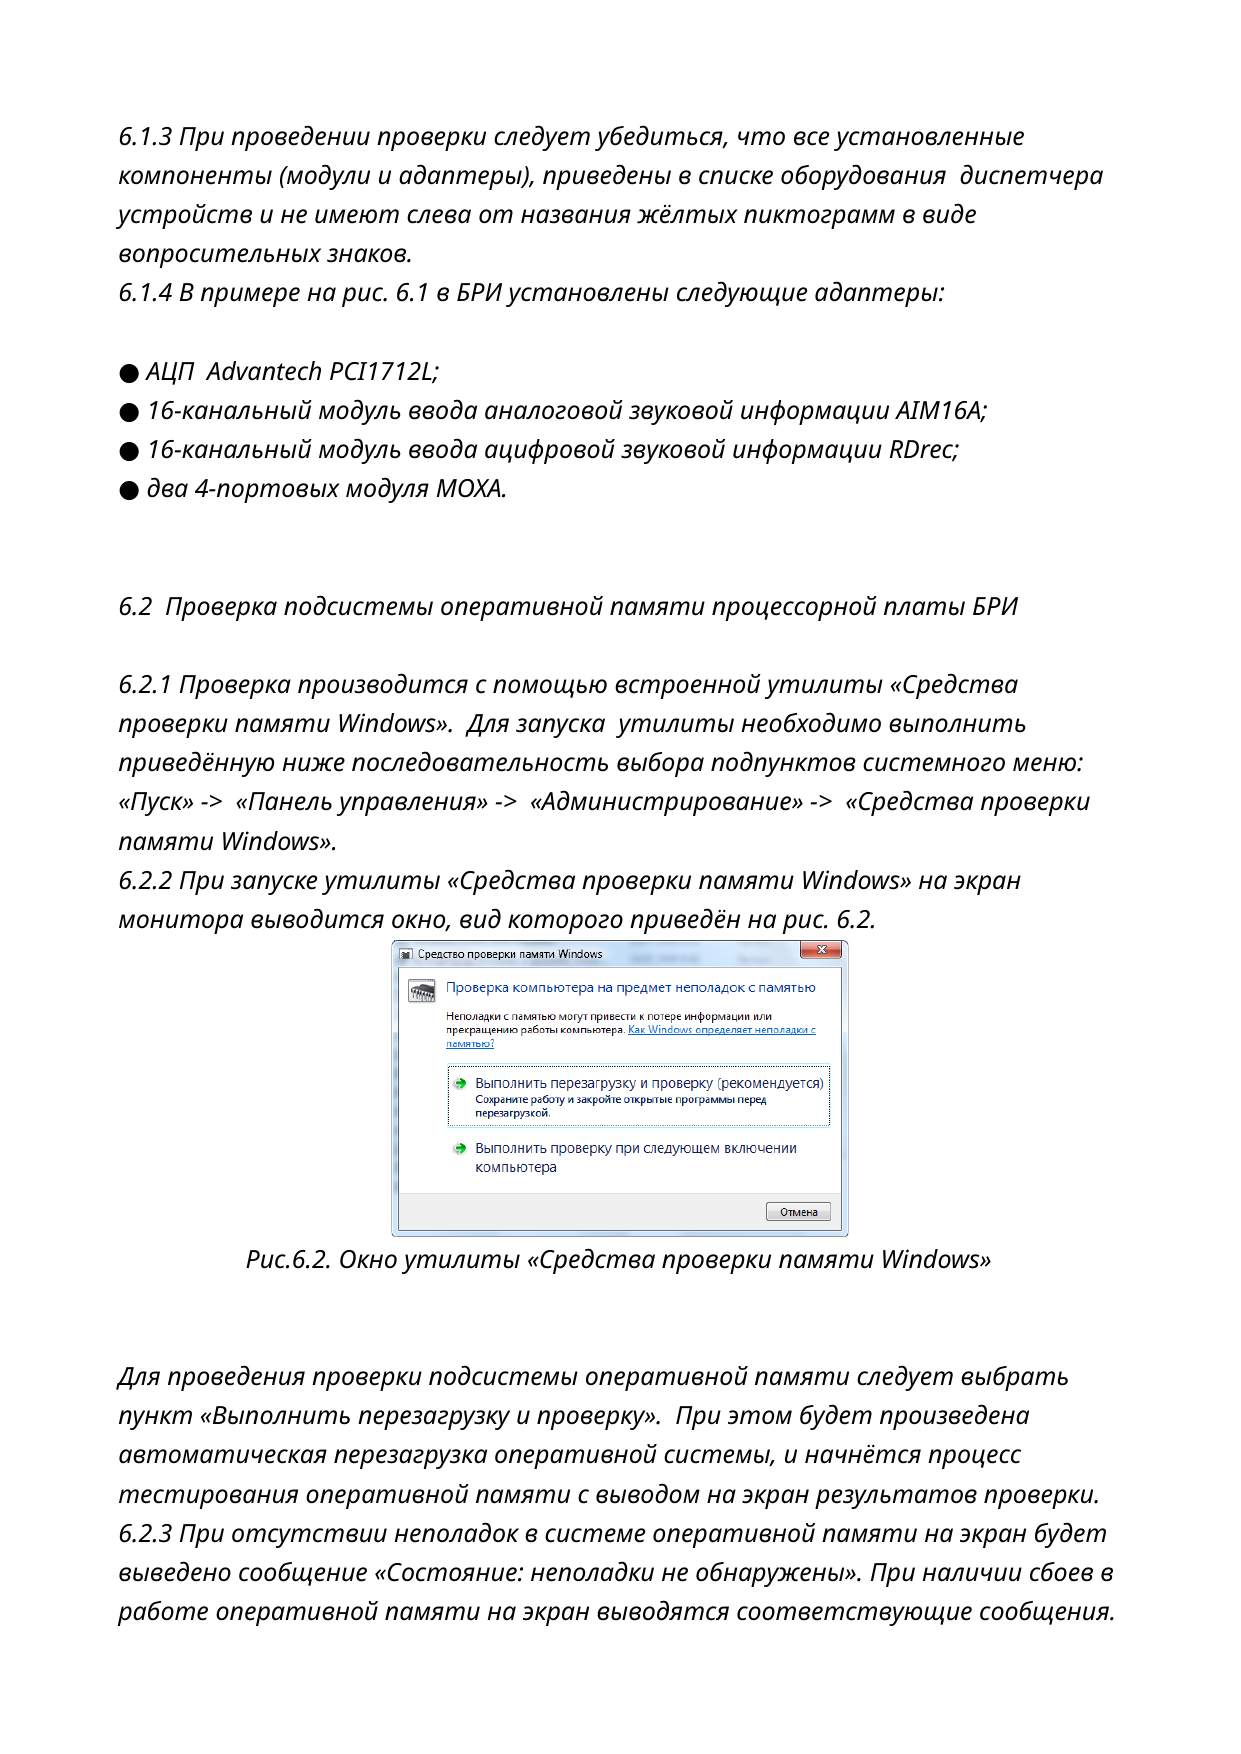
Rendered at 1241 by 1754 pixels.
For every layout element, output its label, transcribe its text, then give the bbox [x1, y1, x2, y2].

text ● 16-канальный модуль ввода ацифровой звуковой информации RDrec; [118, 431, 1122, 466]
text 6.2.2 При запуске утилиты «Средства проверки памяти Windows» на экран монитора выводится окно, вид которого приведён на рис. 6.2. [118, 862, 1122, 936]
text ● АЦП Advantech PCI1712L; [118, 353, 1122, 387]
subtitle 6.2 Проверка подсистемы оперативной памяти процессорной платы БРИ [118, 588, 1122, 622]
text Рис.6.2. Окно утилиты «Средства проверки памяти Windows» [118, 1241, 1122, 1275]
text 6.1.4 В примере на рис. 6.1 в БРИ установлены следующие адаптеры: [118, 275, 1122, 309]
text ● два 4-портовых модуля MOXA. [118, 471, 1122, 505]
text 6.2.1 Проверка производится с помощью встроенной утилиты «Средства проверки памяти Windows». Для запуска утилиты необходимо выполнить приведённую ниже последовательность выбора подпунктов системного меню: «Пуск» -> «Панель управления» -> «Администрирование» -> «Средства проверки памяти Windows». [118, 666, 1122, 857]
text ● 16-канальный модуль ввода аналоговой звуковой информации AIM16A; [118, 392, 1122, 426]
picture [391, 940, 849, 1237]
text Для проведения проверки подсистемы оперативной памяти следует выбрать пункт «Выполнить перезагрузку и проверку». При этом будет произведена автоматическая перезагрузка оперативной системы, и начнётся процесс тестирования оперативной памяти с выводом на экран результатов проверки. [118, 1359, 1122, 1510]
text 6.2.3 При отсутствии неполадок в системе оперативной памяти на экран будет выведено сообщение «Состояние: неполадки не обнаружены». При наличии сбоев в работе оперативной памяти на экран выводятся соответствующие сообщения. [118, 1516, 1122, 1628]
text 6.1.3 При проведении проверки следует убедиться, что все установленные компоненты (модули и адаптеры), приведены в списке оборудования диспетчера устройств и не имеют слева от названия жёлтых пиктограмм в виде вопросительных знаков. [118, 118, 1122, 270]
